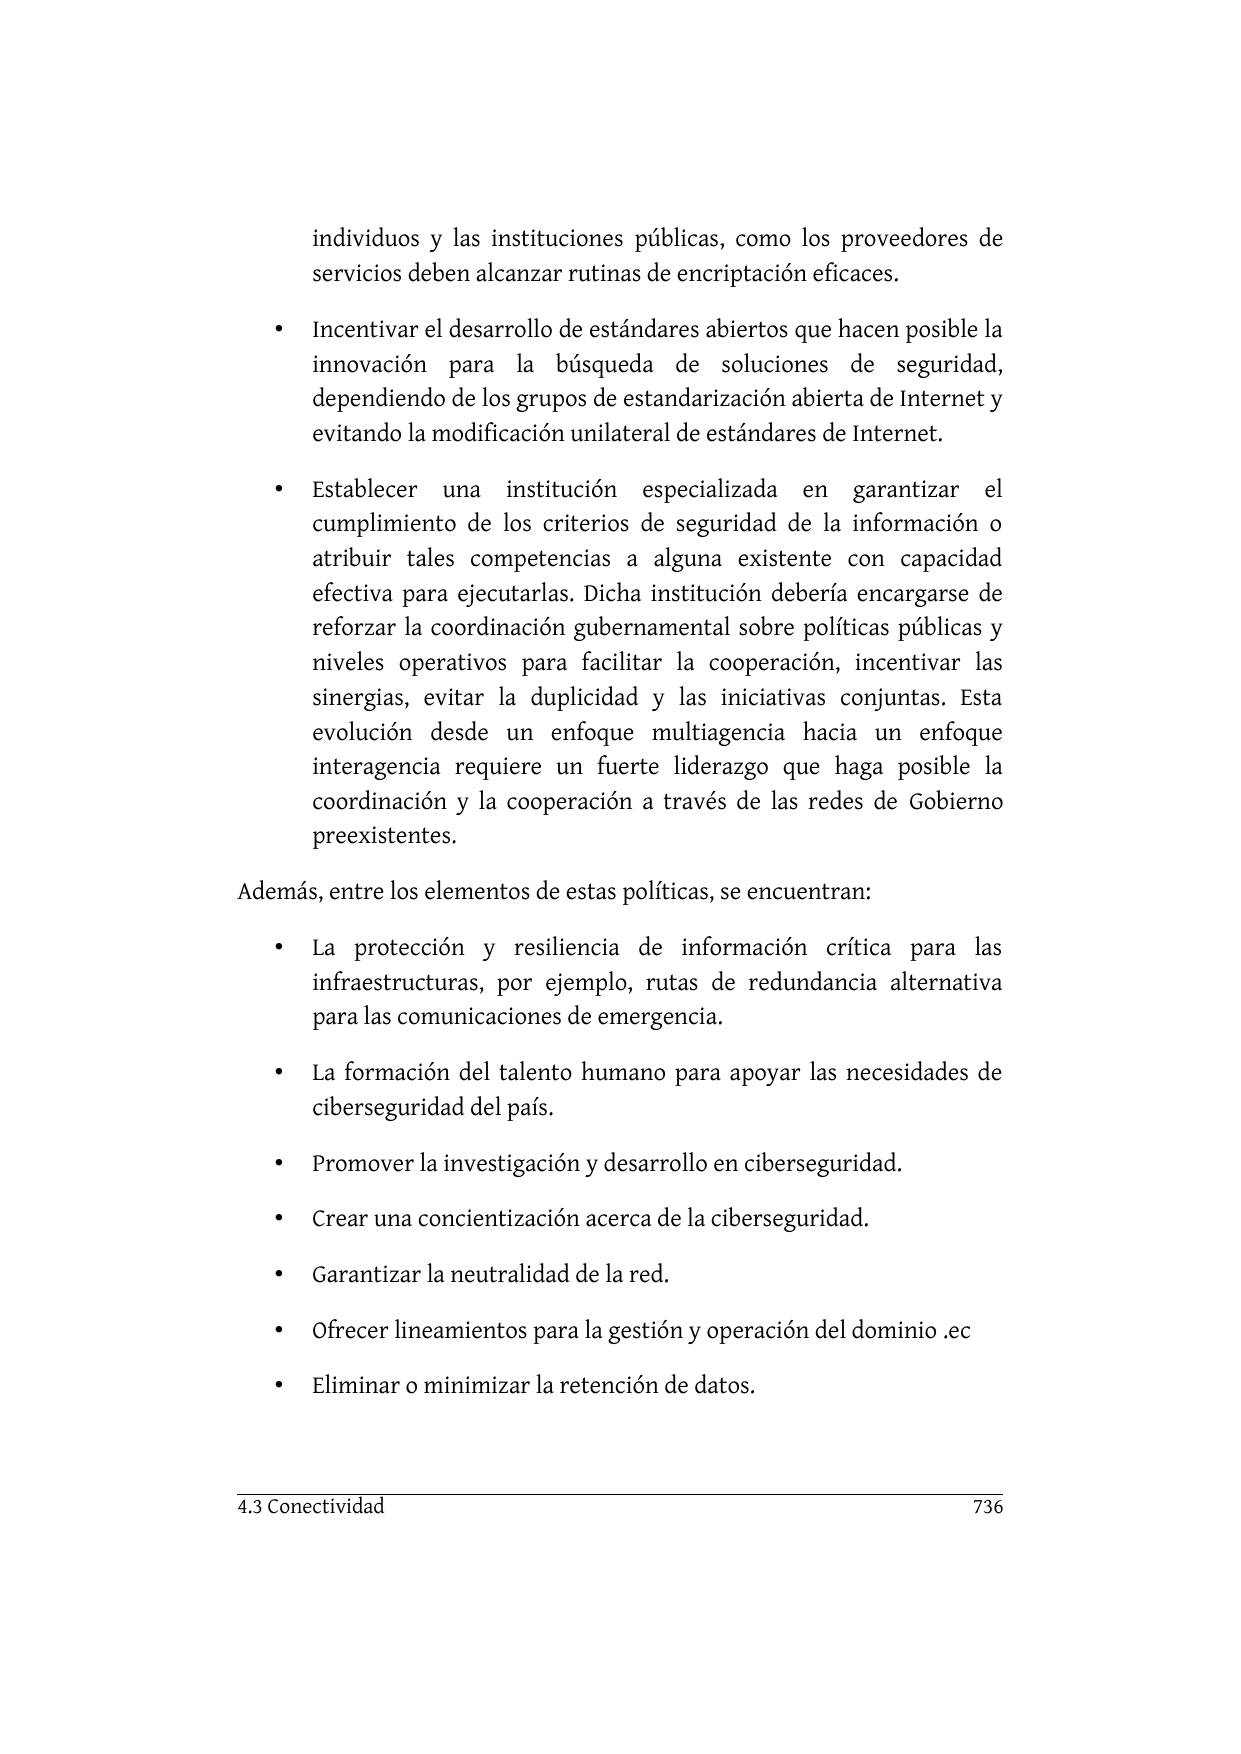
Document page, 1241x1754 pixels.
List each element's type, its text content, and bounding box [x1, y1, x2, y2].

list Crear una concientización acerca de la ciberseguridad. [274, 1205, 1003, 1234]
list La formación del talento humano para apoyar las necesidades de ciberseguridad del país. [274, 1059, 1003, 1122]
list Incentivar el desarrollo de estándares abiertos que hacen posible la innovación para la búsqueda de soluciones de seguridad, dependiendo de los grupos de estandarización abierta de Internet y evitando la modificación unilateral de estándares de Internet. [274, 315, 1003, 448]
list Garantizar la neutralidad de la red. [274, 1261, 1003, 1289]
list Ofrecer lineamientos para la gestión y operación del dominio .ec [274, 1316, 1003, 1345]
list Eliminar o minimizar la retención de datos. [274, 1372, 1003, 1401]
list La protección y resiliencia de información crítica para las infraestructuras, por ejemplo, rutas de redundancia alternativa para las comunicaciones de emergencia. [274, 933, 1003, 1032]
list individuos y las instituciones públicas, como los proveedores de servicios deben alcanzar rutinas de encriptación eficaces. [274, 225, 1003, 289]
text Además, entre los elementos de estas políticas, se encuentran: [237, 878, 1003, 907]
list Establecer una institución especializada en garantizar el cumplimiento de los criterios de seguridad de la información o atribuir tales competencias a alguna existente con capacidad efectiva para ejecutarlas. Dicha institución debería encargarse de reforzar la coordinación gubernamental sobre políticas públicas y niveles operativos para facilitar la cooperación, incentivar las sinergias, evitar la duplicidad y las iniciativas conjuntas. Esta evolución desde un enfoque multiagencia hacia un enfoque interagencia requiere un fuerte liderazgo que haga posible la coordinación y la cooperación a través de las redes de Gobierno preexistentes. [274, 475, 1003, 851]
list Promover la investigación y desarrollo en ciberseguridad. [274, 1149, 1003, 1178]
